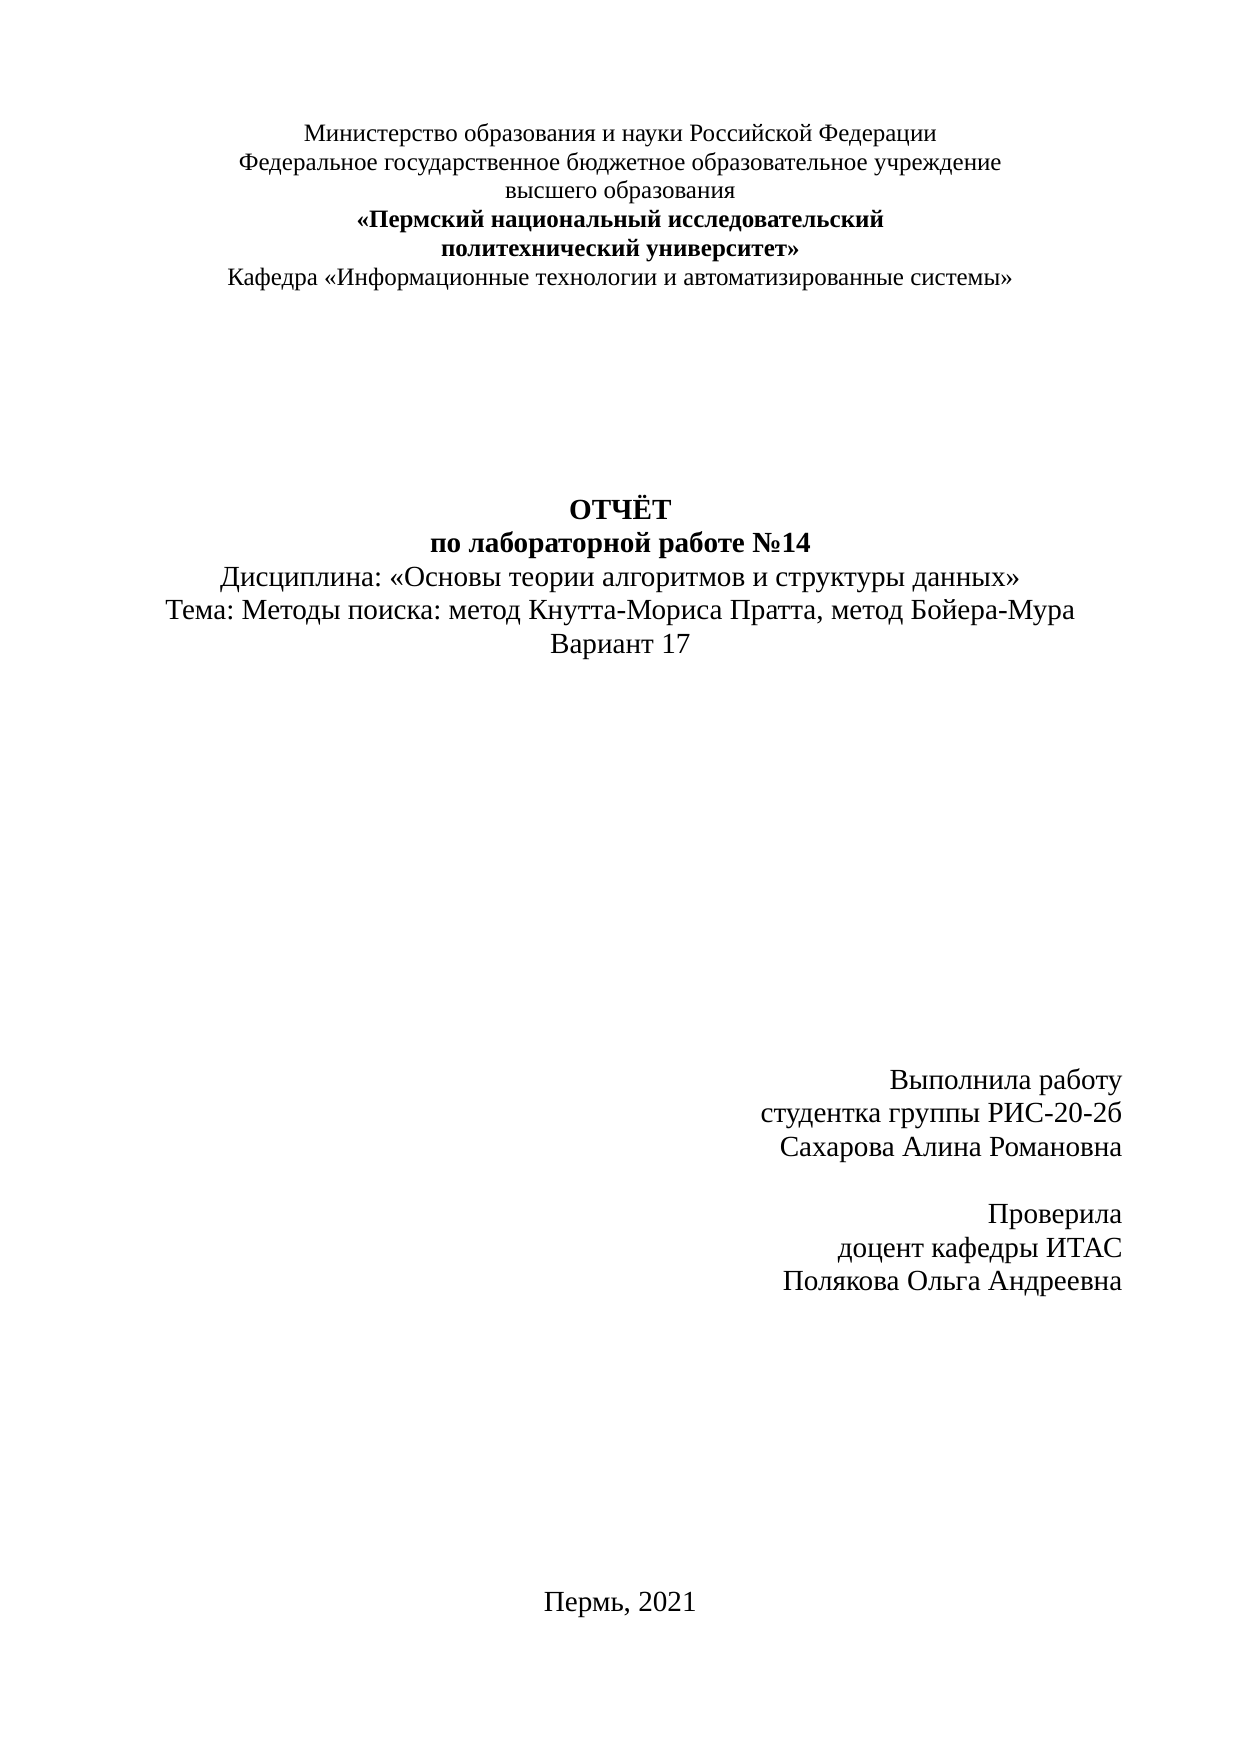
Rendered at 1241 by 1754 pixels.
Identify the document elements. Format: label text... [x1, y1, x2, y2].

text Федеральное государственное бюджетное образовательное учреждение [118, 147, 1122, 176]
text Проверила [118, 1196, 1122, 1230]
text по лабораторной работе №14 [118, 525, 1122, 559]
text Тема: Методы поиска: метод Кнутта-Мориса Пратта, метод Бойера-Мура [118, 592, 1122, 626]
text политехнический университет» [118, 233, 1122, 262]
text Кафедра «Информационные технологии и автоматизированные системы» [118, 262, 1122, 291]
text Пермь, 2021 [118, 1584, 1122, 1618]
text высшего образования [118, 176, 1122, 204]
text Выполнила работу [118, 1062, 1122, 1096]
text Вариант 17 [118, 626, 1122, 659]
text Сахарова Алина Романовна [118, 1129, 1122, 1163]
text студентка группы РИС-20-2б [118, 1096, 1122, 1129]
text Министерство образования и науки Российской Федерации [118, 118, 1122, 147]
text Полякова Ольга Андреевна [118, 1263, 1122, 1297]
text ОТЧЁТ [118, 492, 1122, 525]
text Дисциплина: «Основы теории алгоритмов и структуры данных» [118, 559, 1122, 592]
text «Пермский национальный исследовательский [118, 204, 1122, 233]
text доцент кафедры ИТАС [118, 1230, 1122, 1263]
